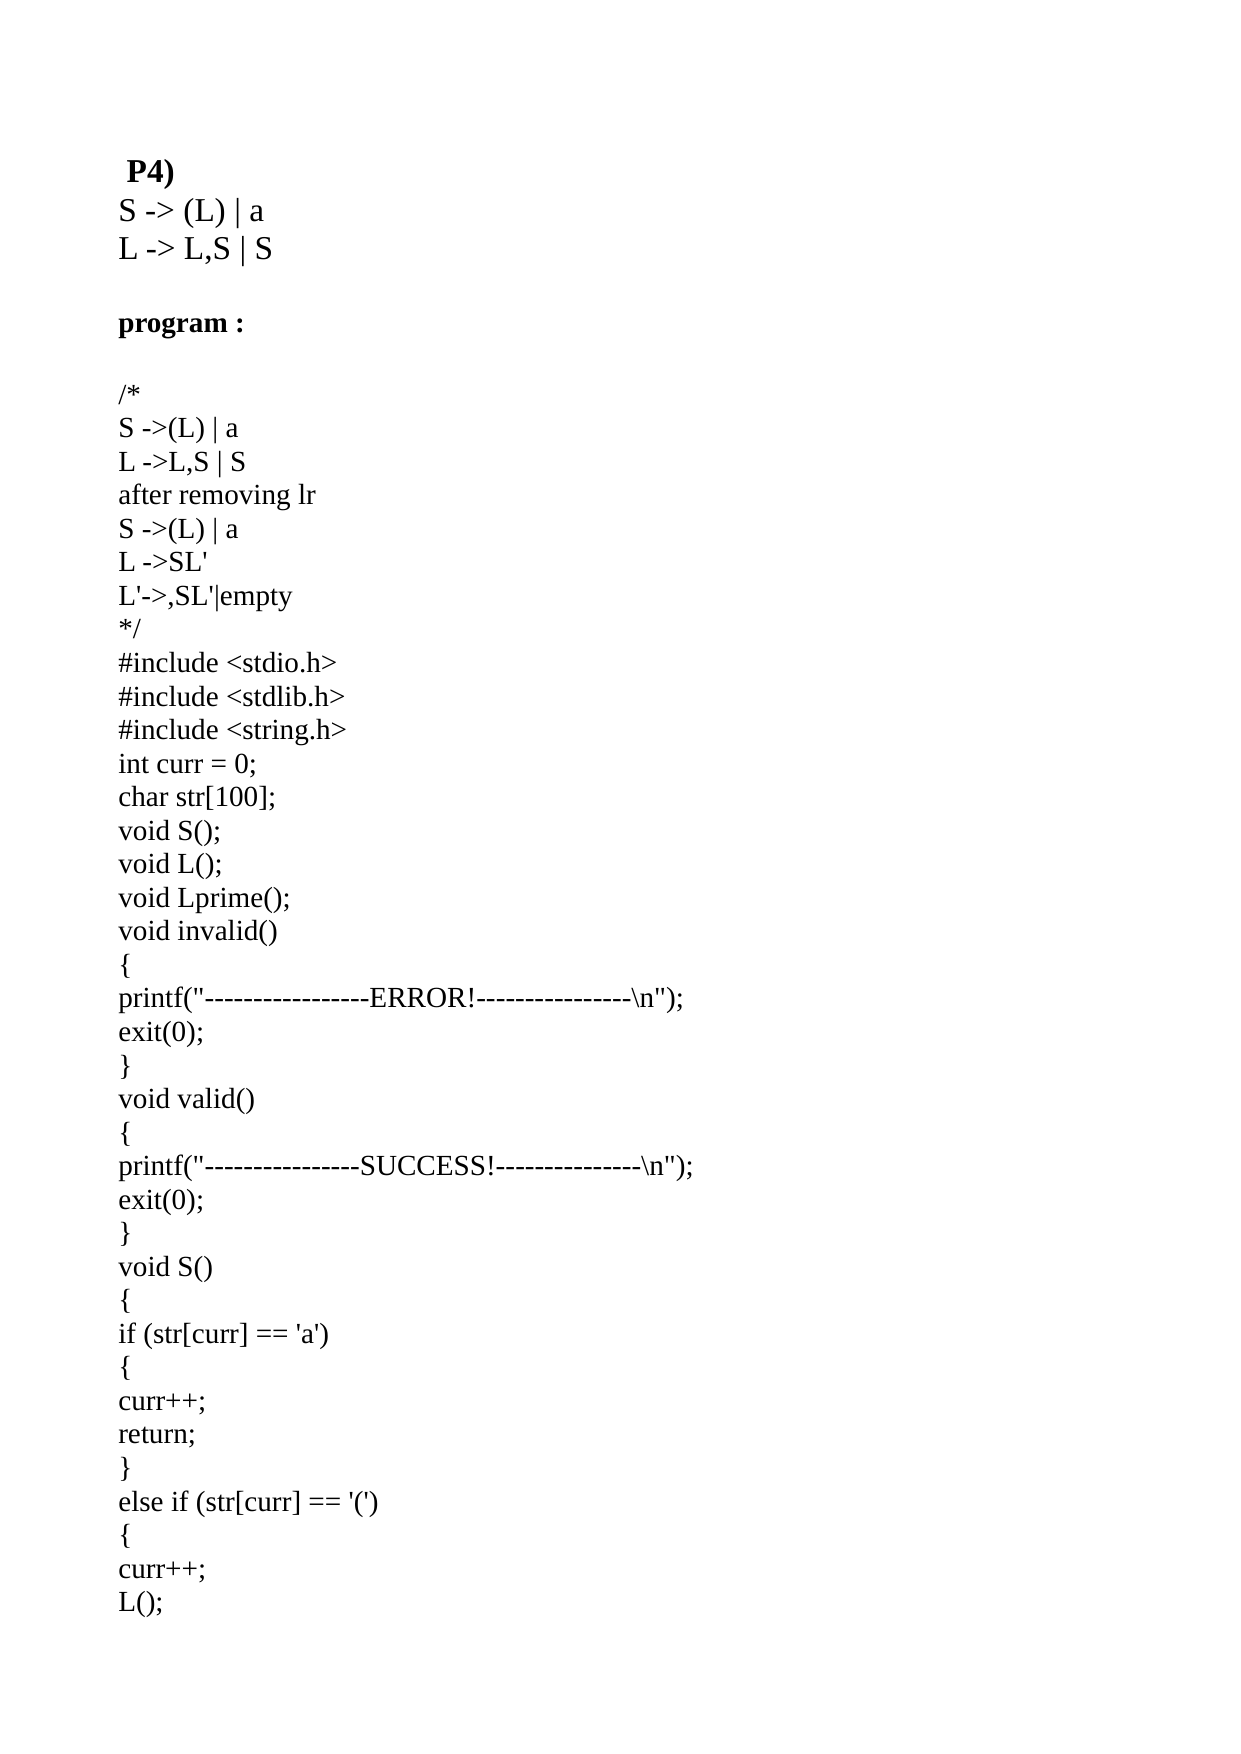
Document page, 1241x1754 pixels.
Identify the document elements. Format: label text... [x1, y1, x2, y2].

text exit(0); [118, 1014, 1122, 1048]
text } [118, 1215, 1122, 1249]
text void invalid() [118, 913, 1122, 947]
text printf("----------------SUCCESS!---------------\n"); [118, 1148, 1122, 1182]
text void valid() [118, 1081, 1122, 1115]
text L'->,SL'|empty [118, 578, 1122, 612]
text void L(); [118, 846, 1122, 880]
text L(); [118, 1584, 1122, 1618]
text { [118, 1115, 1122, 1148]
text { [118, 947, 1122, 981]
text /* [118, 377, 1122, 410]
text after removing lr [118, 477, 1122, 511]
text program : [118, 305, 1122, 338]
text curr++; [118, 1383, 1122, 1417]
text exit(0); [118, 1182, 1122, 1215]
text */ [118, 612, 1122, 645]
text { [118, 1517, 1122, 1551]
text } [118, 1048, 1122, 1081]
text void S(); [118, 813, 1122, 846]
text { [118, 1282, 1122, 1316]
text S ->(L) | a [118, 410, 1122, 444]
text char str[100]; [118, 779, 1122, 813]
text return; [118, 1417, 1122, 1450]
text void S() [118, 1249, 1122, 1282]
text if (str[curr] == 'a') [118, 1316, 1122, 1349]
text printf("-----------------ERROR!----------------\n"); [118, 981, 1122, 1014]
text { [118, 1349, 1122, 1383]
text } [118, 1450, 1122, 1484]
text else if (str[curr] == '(') [118, 1484, 1122, 1517]
text void Lprime(); [118, 880, 1122, 913]
text int curr = 0; [118, 746, 1122, 779]
text curr++; [118, 1551, 1122, 1584]
text S -> (L) | a [118, 190, 1122, 228]
text #include <string.h> [118, 712, 1122, 746]
text L ->L,S | S [118, 444, 1122, 477]
text L ->SL' [118, 544, 1122, 578]
text S ->(L) | a [118, 511, 1122, 544]
text #include <stdlib.h> [118, 679, 1122, 712]
text #include <stdio.h> [118, 645, 1122, 679]
text L -> L,S | S [118, 228, 1122, 267]
text P4) [118, 152, 1122, 190]
